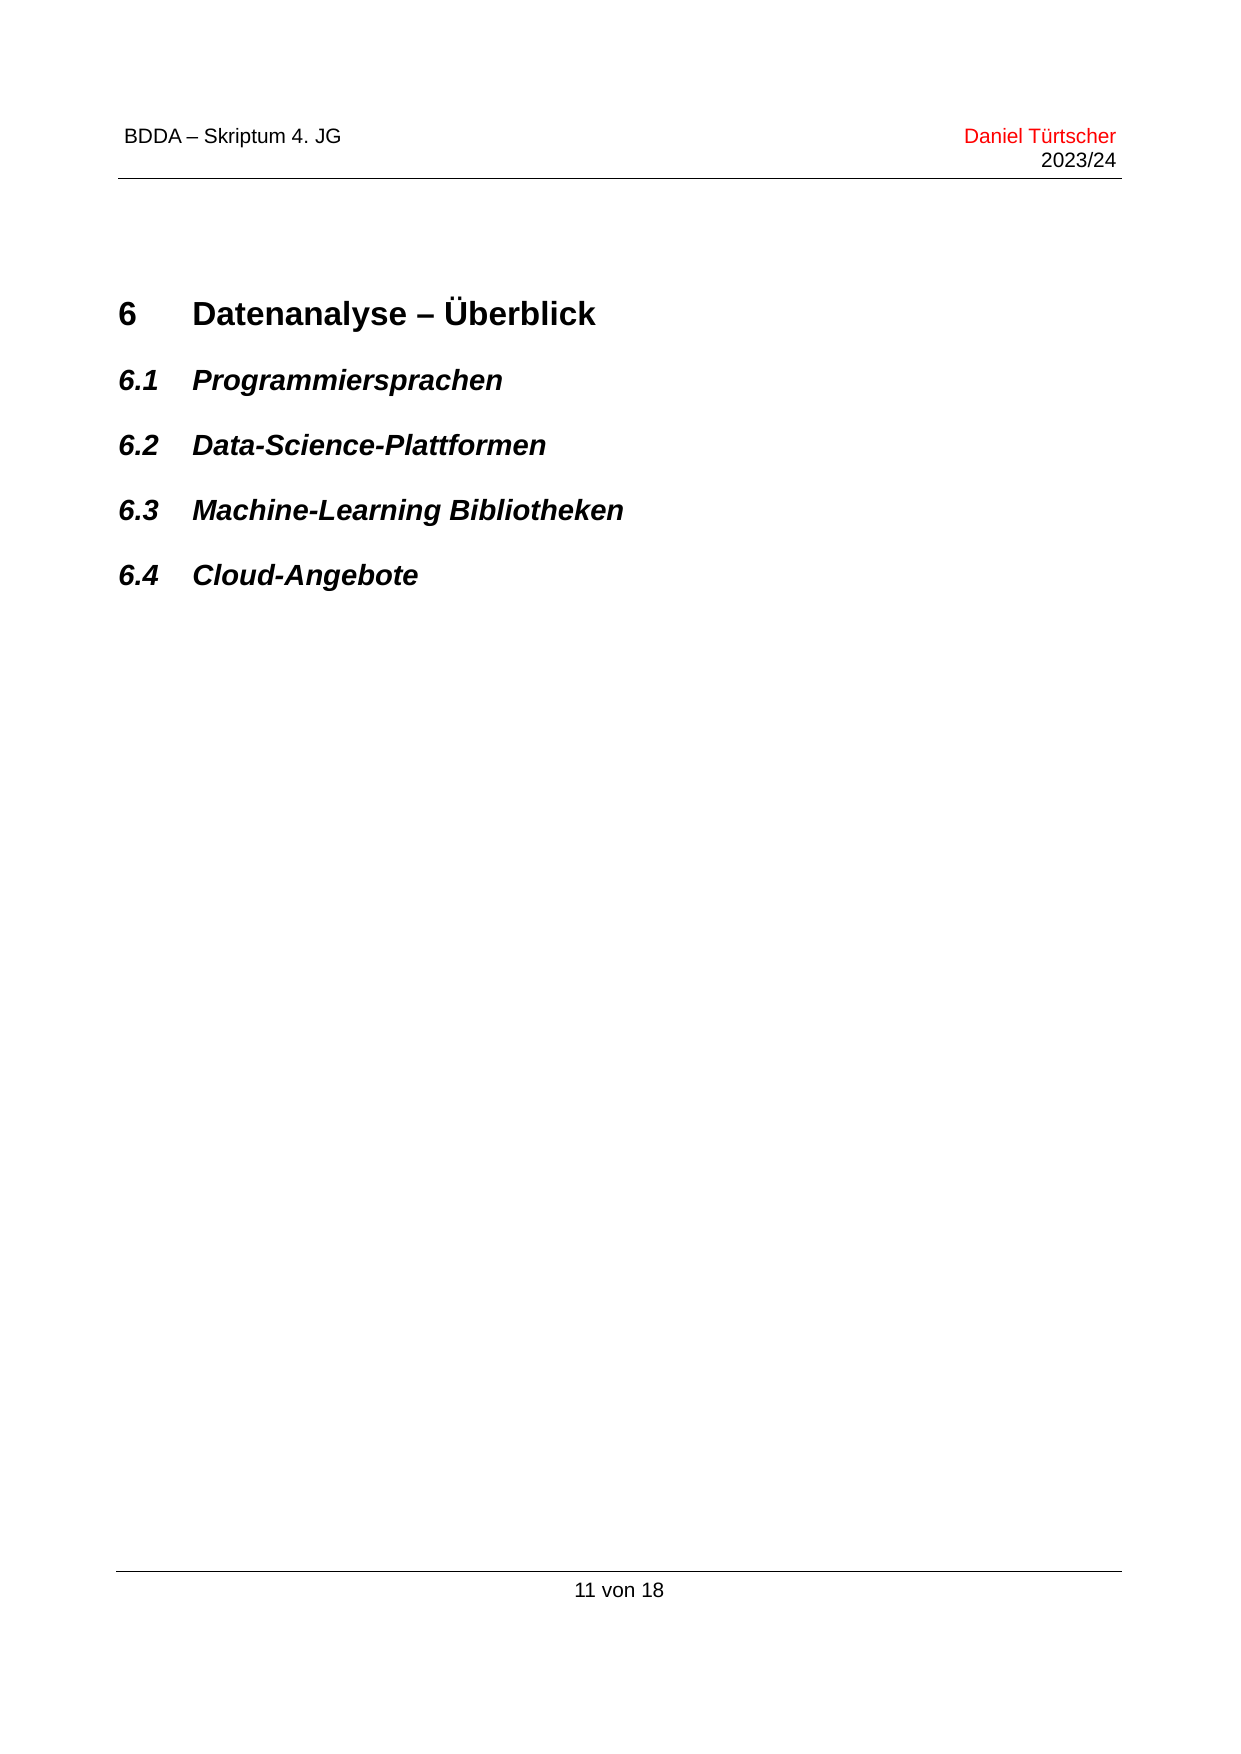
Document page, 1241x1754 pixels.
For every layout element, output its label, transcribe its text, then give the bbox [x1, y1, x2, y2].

subtitle Machine-Learning Bibliotheken [118, 493, 1122, 527]
subtitle Cloud-Angebote [118, 558, 1122, 591]
subtitle Programmiersprachen [118, 363, 1122, 397]
subtitle Datenanalyse – Überblick [118, 294, 1122, 332]
subtitle Data-Science-Plattformen [118, 428, 1122, 462]
